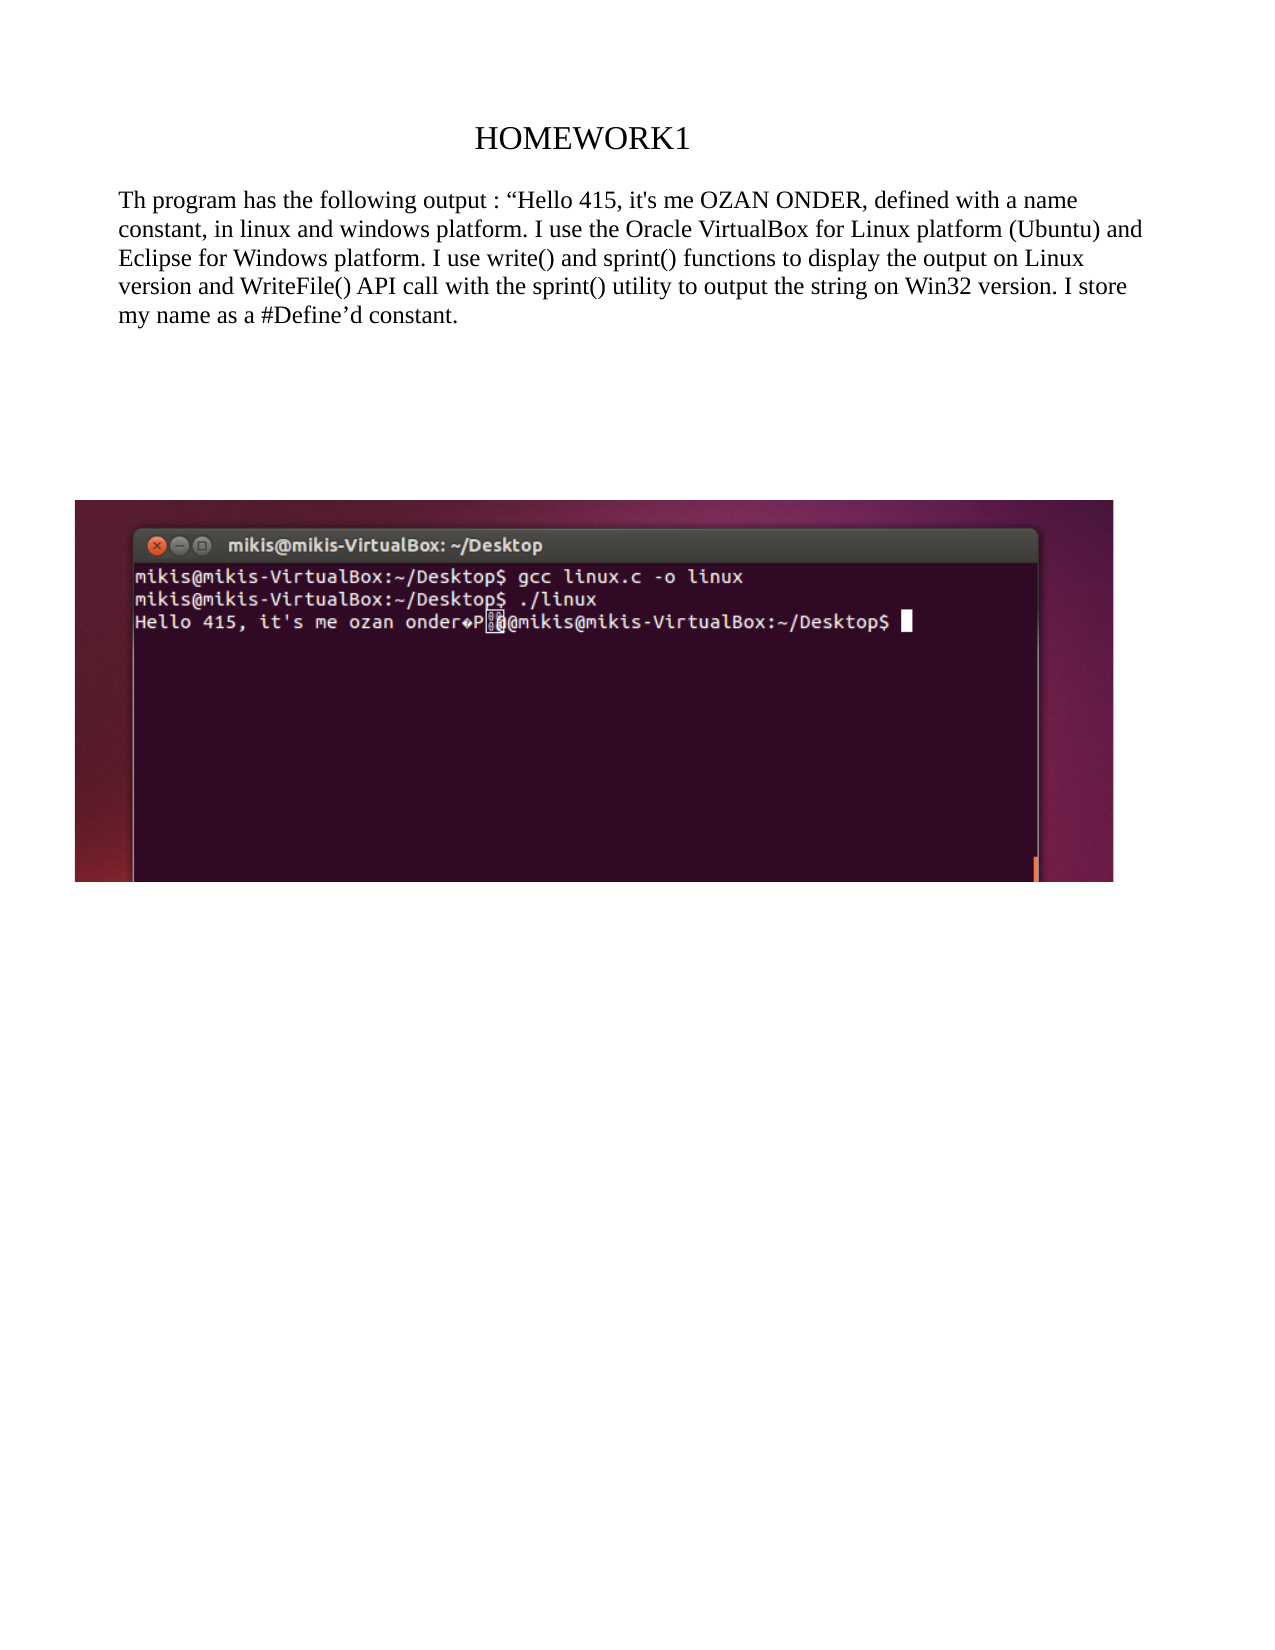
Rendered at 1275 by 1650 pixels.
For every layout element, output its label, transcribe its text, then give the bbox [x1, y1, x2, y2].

picture [74, 500, 1114, 882]
text HOMEWORK1 [118, 118, 1157, 156]
text Th program has the following output : “Hello 415, it's me OZAN ONDER, defined with a name constant, in linux and windows platform. I use the Oracle VirtualBox for Linux platform (Ubuntu) and Eclipse for Windows platform. I use write() and sprint() functions to display the output on Linux version and WriteFile() API call with the sprint() utility to output the string on Win32 version. I store my name as a #Define’d constant. [118, 185, 1157, 329]
